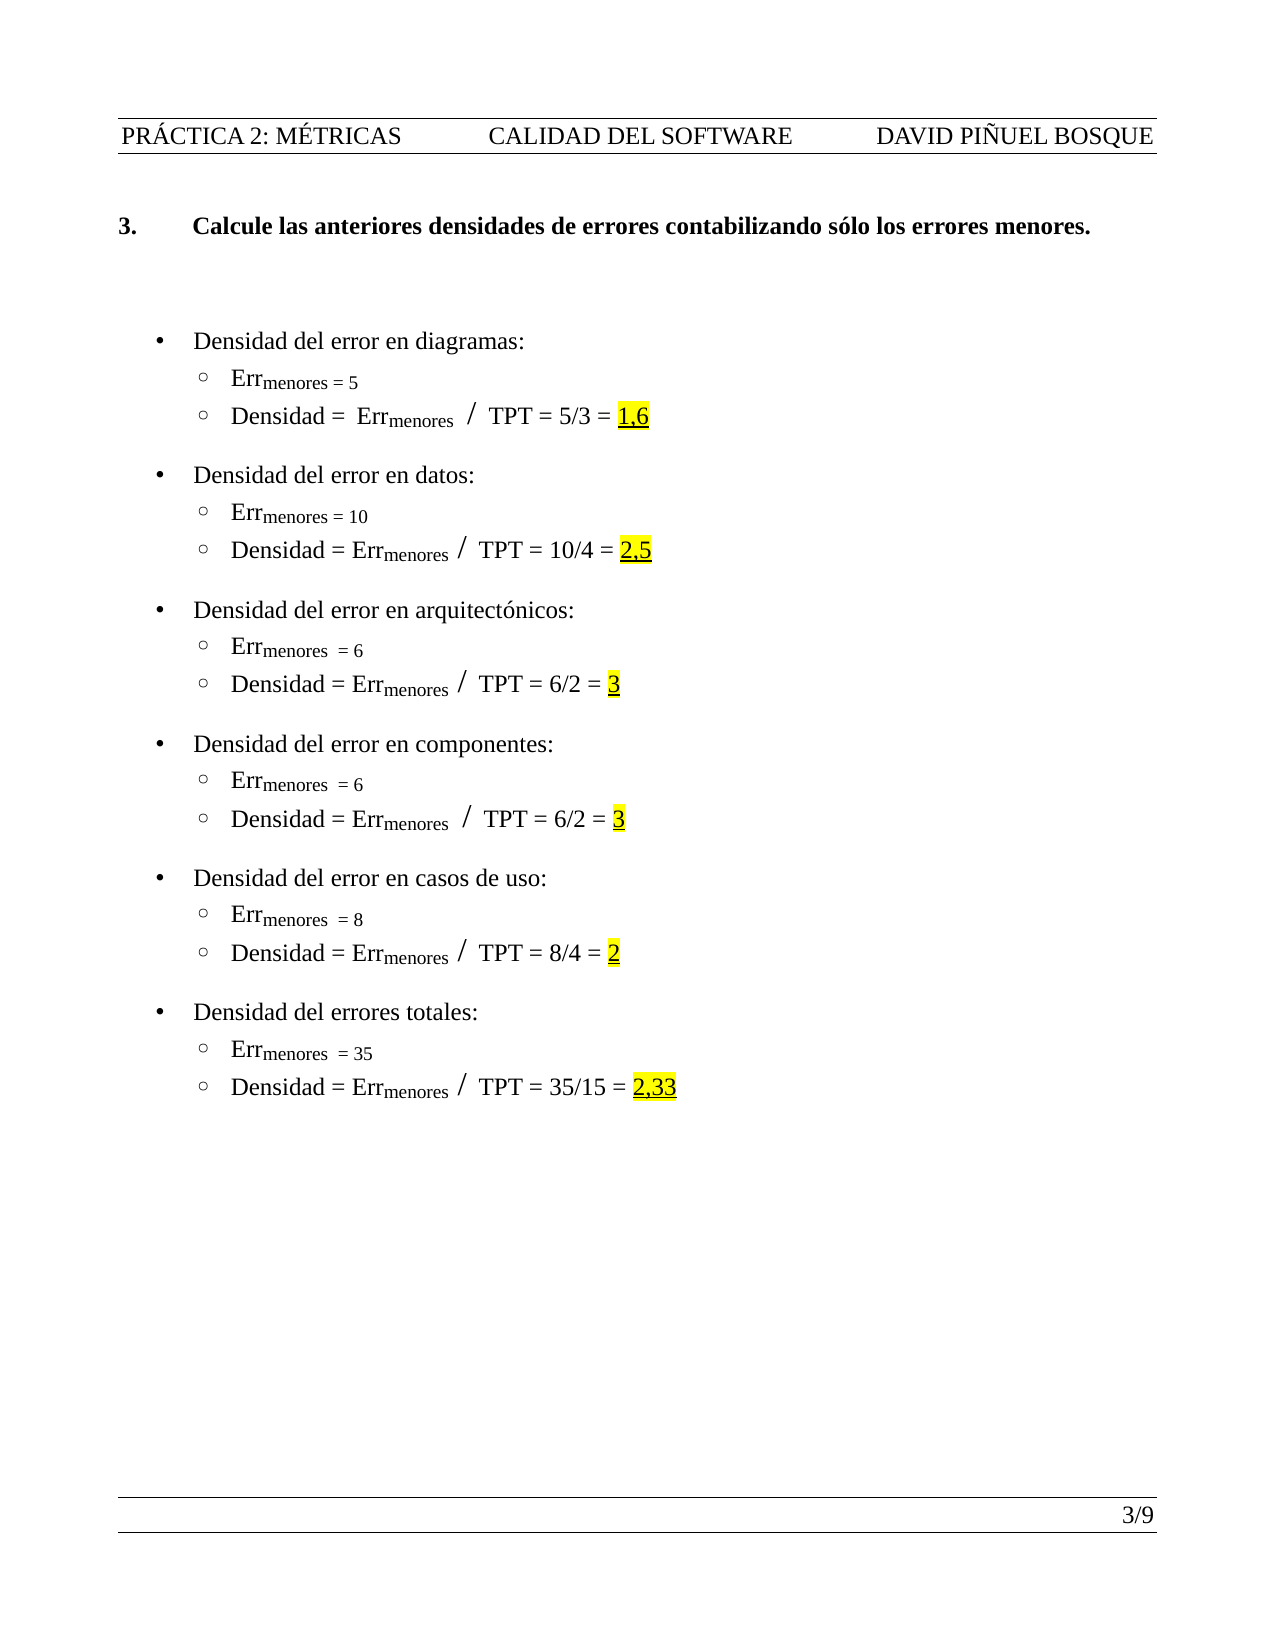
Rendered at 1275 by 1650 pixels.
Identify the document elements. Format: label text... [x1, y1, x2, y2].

list Densidad = Errmenores / TPT = 6/2 = 3 [193, 796, 1157, 834]
text 3. Calcule las anteriores densidades de errores contabilizando sólo los errores menores. [118, 211, 1157, 240]
list Densidad = Errmenores / TPT = 8/4 = 2 [193, 930, 1157, 968]
list Densidad = Errmenores / TPT = 5/3 = 1,6 [193, 393, 1157, 432]
list Errmenores = 6 [193, 623, 1157, 662]
list Densidad = Errmenores / TPT = 35/15 = 2,33 [193, 1064, 1157, 1103]
list Errmenores = 6 [193, 758, 1157, 796]
list Errmenores = 35 [193, 1026, 1157, 1064]
list Densidad del error en casos de uso: [156, 863, 1157, 892]
list Densidad = Errmenores / TPT = 10/4 = 2,5 [193, 528, 1157, 566]
list Densidad = Errmenores / TPT = 6/2 = 3 [193, 662, 1157, 700]
list Errmenores = 5 [193, 355, 1157, 393]
list Densidad del error en datos: [156, 461, 1157, 489]
list Densidad del error en componentes: [156, 729, 1157, 758]
list Densidad del error en diagramas: [156, 326, 1157, 355]
list Densidad del errores totales: [156, 997, 1157, 1026]
list Errmenores = 8 [193, 892, 1157, 930]
list Errmenores = 10 [193, 489, 1157, 528]
list Densidad del error en arquitectónicos: [156, 595, 1157, 623]
